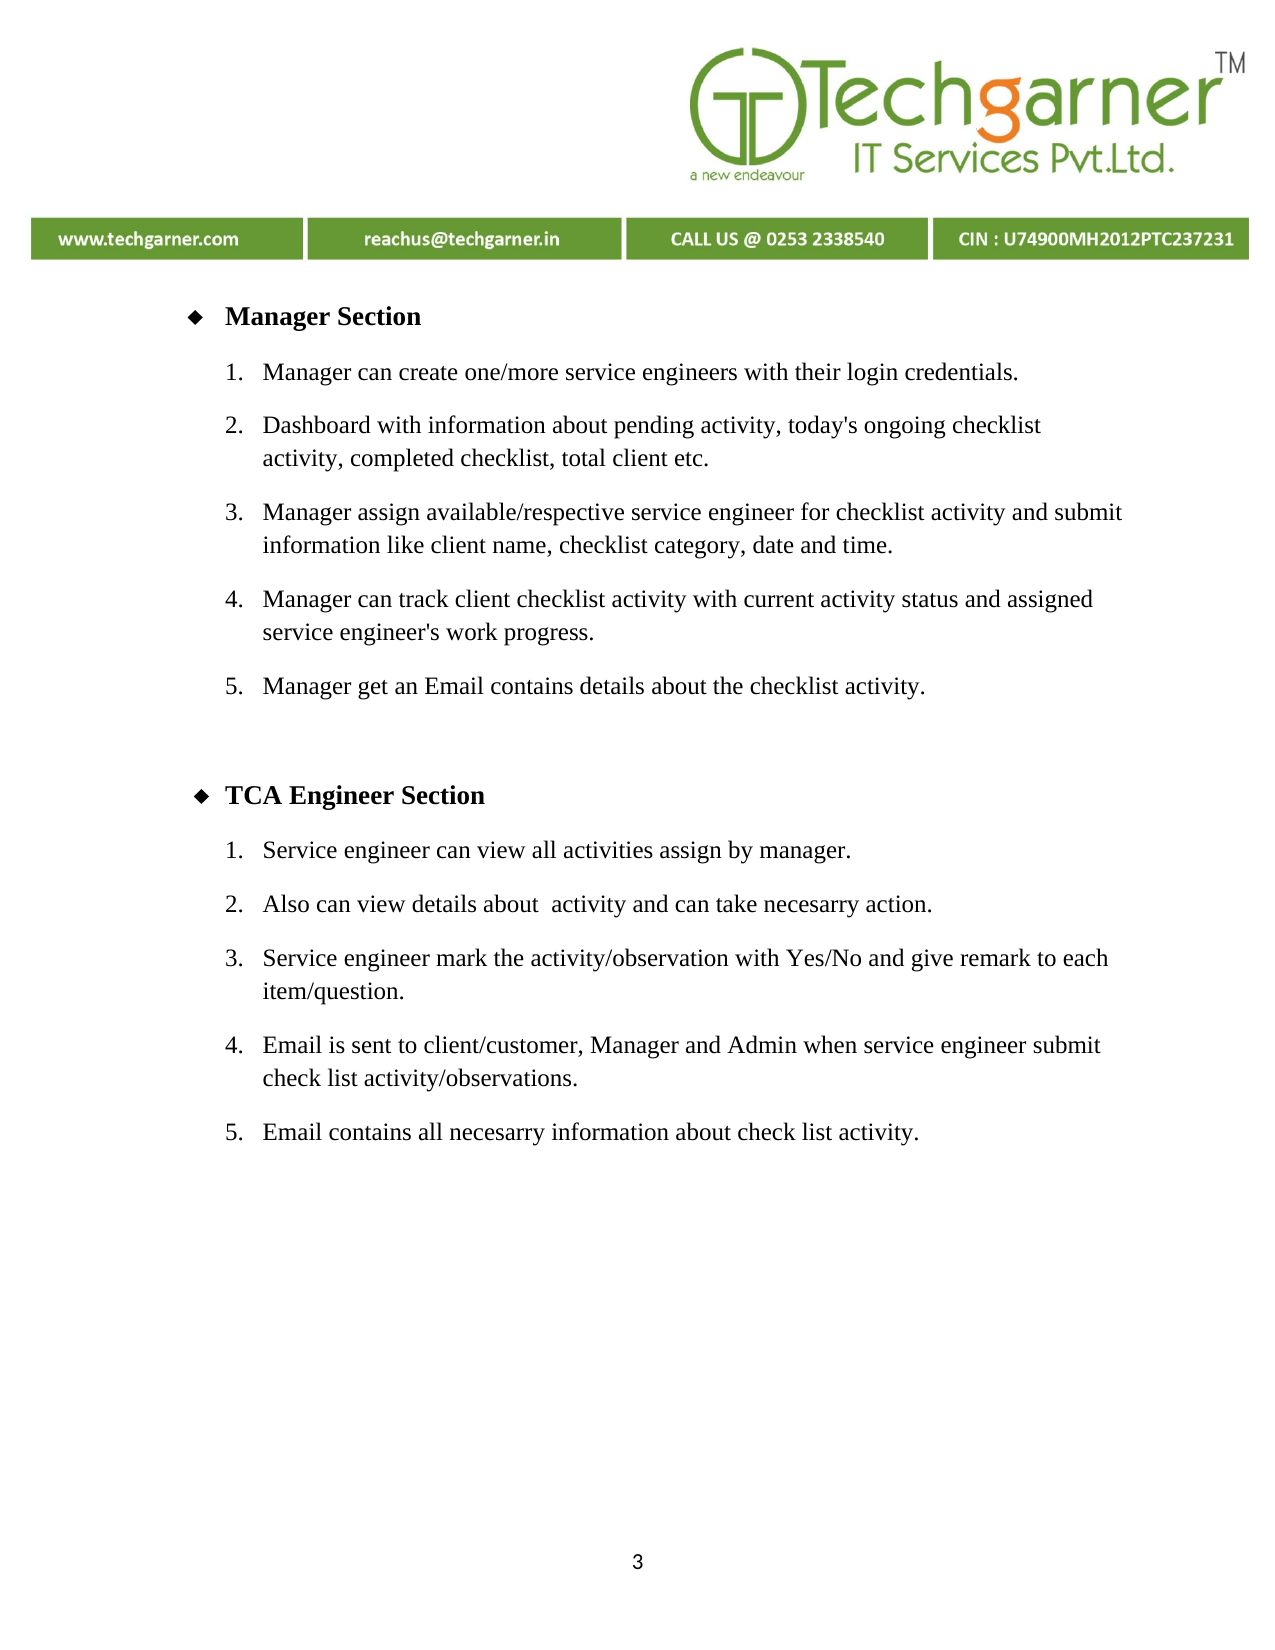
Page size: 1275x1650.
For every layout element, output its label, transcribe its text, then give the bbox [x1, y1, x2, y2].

picture [0, 11, 1275, 296]
list Email is sent to client/customer, Manager and Admin when service engineer submit check list activity/observations. [225, 1030, 1125, 1092]
list Dashboard with information about pending activity, today's ongoing checklist activity, completed checklist, total client etc. [225, 410, 1125, 472]
list Manager Section [187, 296, 1125, 331]
list Service engineer can view all activities assign by manager. [225, 836, 1125, 864]
list Manager assign available/respective service engineer for checklist activity and submit information like client name, checklist category, date and time. [225, 497, 1125, 559]
list Manager can track client checklist activity with current activity status and assigned service engineer's work progress. [225, 584, 1125, 646]
list Manager get an Email contains details about the checklist activity. [225, 671, 1125, 700]
list TCA Engineer Section [194, 779, 1125, 810]
list Manager can create one/more service engineers with their login credentials. [225, 357, 1125, 385]
list Service engineer mark the activity/observation with Yes/No and give remark to each item/question. [225, 943, 1125, 1005]
list Also can view details about activity and can take necesarry action. [225, 889, 1125, 918]
list Email contains all necesarry information about check list activity. [225, 1117, 1125, 1146]
